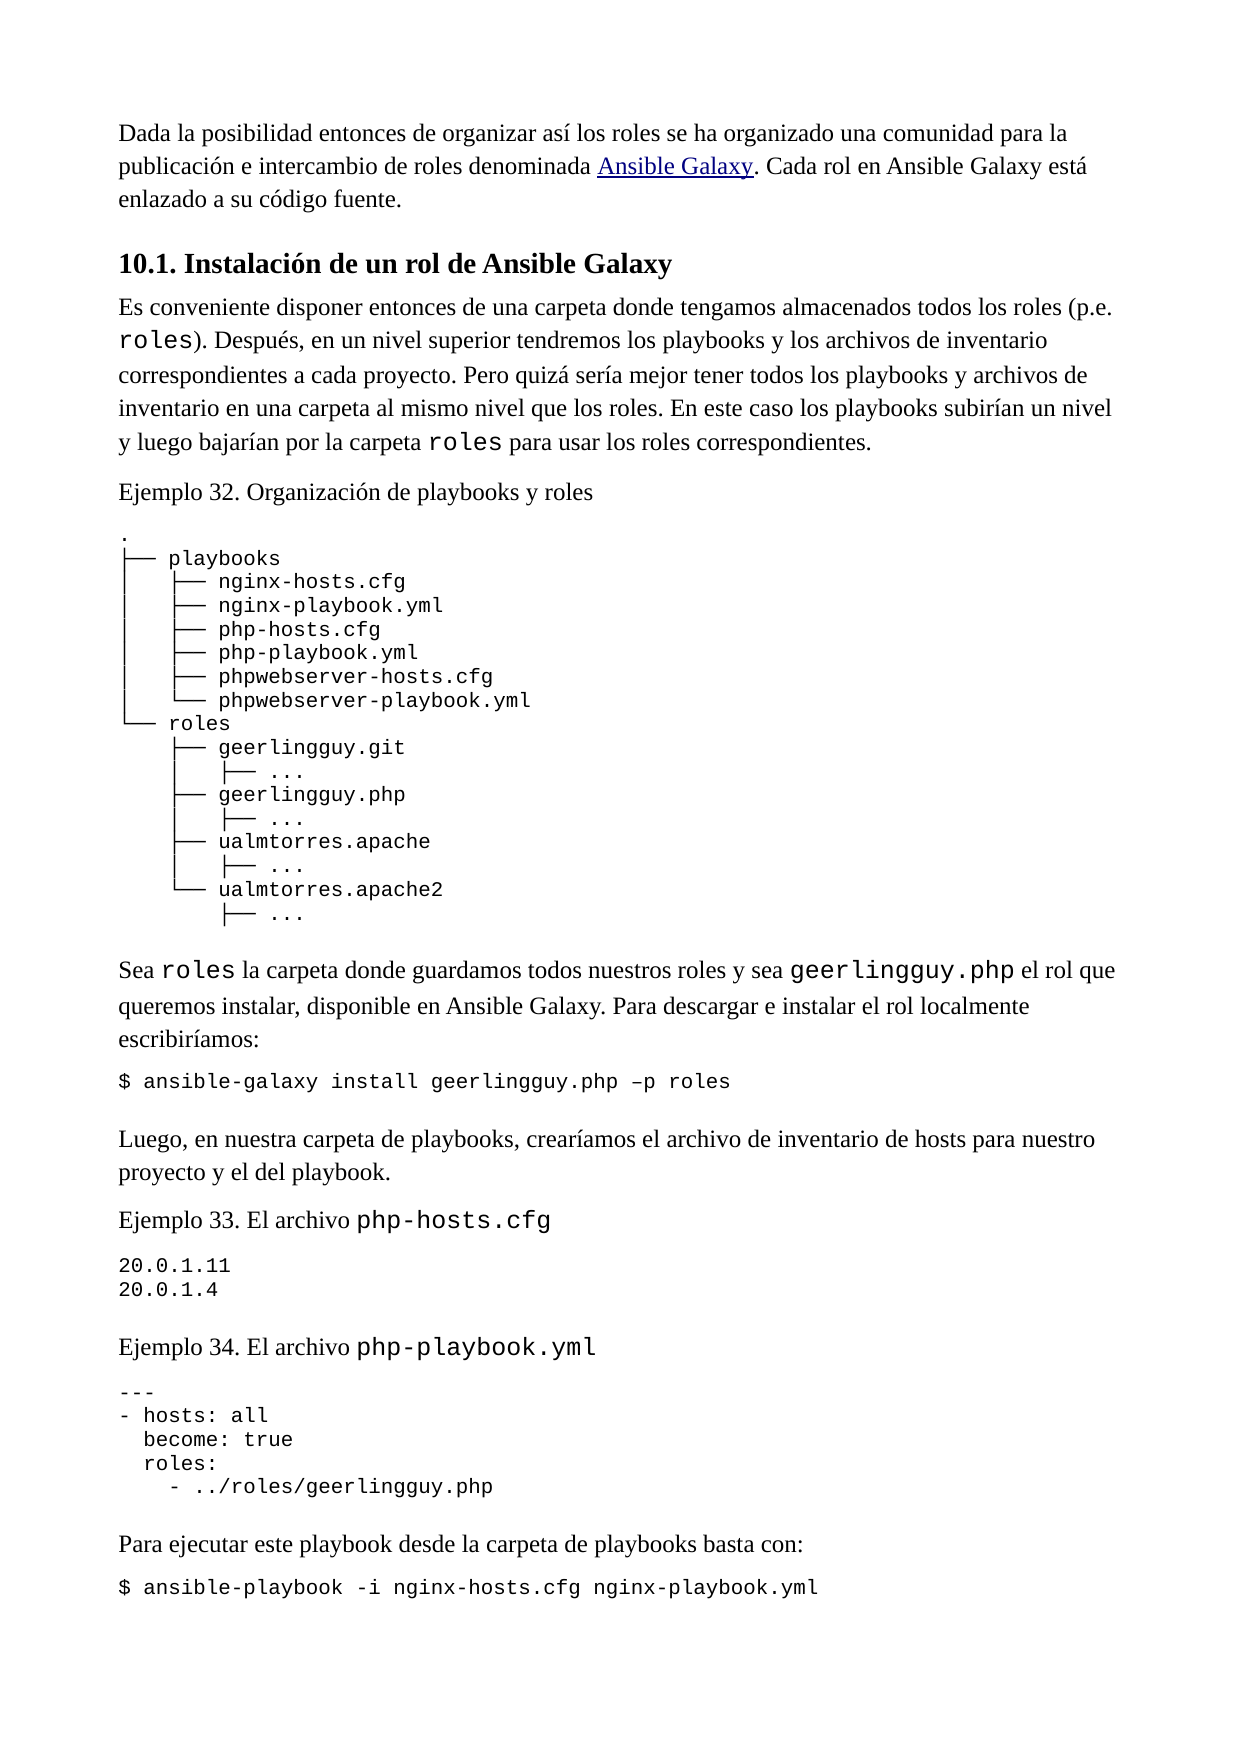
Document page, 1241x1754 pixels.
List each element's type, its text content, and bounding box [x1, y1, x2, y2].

text Sea roles la carpeta donde guardamos todos nuestros roles y sea geerlingguy.php el rol que queremos instalar, disponible en Ansible Galaxy. Para descargar e instalar el rol localmente escribiríamos: [118, 956, 1122, 1052]
text │ ├── ... [118, 855, 1122, 879]
text └── ualmtorres.apache2 [118, 879, 1122, 902]
text - hosts: all [118, 1406, 1122, 1429]
text │ ├── php-hosts.cfg [175, 619, 1122, 642]
text │ ├── ... [225, 761, 1122, 784]
text become: true [118, 1429, 1122, 1453]
text Para ejecutar este playbook desde la carpeta de playbooks basta con: [118, 1529, 1122, 1558]
text ├── ... [118, 902, 1122, 926]
text │ ├── ... [175, 808, 1122, 832]
text . [118, 524, 1122, 548]
text │ ├── nginx-hosts.cfg [118, 571, 1122, 595]
text 20.0.1.11 [118, 1255, 1122, 1279]
text │ └── phpwebserver-playbook.yml [125, 690, 1122, 713]
text │ ├── ... [118, 808, 174, 832]
text │ ├── php-playbook.yml [118, 642, 1122, 666]
text │ ├── nginx-playbook.yml [118, 595, 1122, 619]
text │ ├── ... [175, 761, 224, 784]
text Luego, en nuestra carpeta de playbooks, crearíamos el archivo de inventario de hosts para nuestro proyecto y el del playbook. [118, 1124, 1122, 1186]
text $ ansible-playbook -i nginx-hosts.cfg nginx-playbook.yml [118, 1577, 1122, 1601]
text roles: [118, 1453, 1122, 1476]
text Ejemplo 32. Organización de playbooks y roles [118, 477, 1122, 505]
subtitle 10.1. Instalación de un rol de Ansible Galaxy [118, 246, 1122, 280]
text ├── geerlingguy.php [118, 784, 1122, 808]
text 20.0.1.4 [118, 1279, 1122, 1302]
text Es conveniente disponer entonces de una carpeta donde tengamos almacenados todos los roles (p.e. roles). Después, en un nivel superior tendremos los playbooks y los archivos de inventario correspondientes a cada proyecto. Pero quizá sería mejor tener todos los playbooks y archivos de inventario en una carpeta al mismo nivel que los roles. En este caso los playbooks subirían un nivel y luego bajarían por la carpeta roles para usar los roles correspondientes. [118, 292, 1122, 457]
text --- [118, 1382, 1122, 1406]
text │ ├── ... [118, 761, 174, 784]
text Ejemplo 34. El archivo php-playbook.yml [118, 1332, 1122, 1363]
text │ ├── php-hosts.cfg [125, 619, 174, 642]
text $ ansible-galaxy install geerlingguy.php –p roles [118, 1071, 1122, 1095]
text │ ├── phpwebserver-hosts.cfg [118, 666, 1122, 690]
text Dada la posibilidad entonces de organizar así los roles se ha organizado una comunidad para la publicación e intercambio de roles denominada Ansible Galaxy. Cada rol en Ansible Galaxy está enlazado a su código fuente. [118, 118, 1122, 213]
text └── roles [118, 713, 1122, 737]
text ├── geerlingguy.git [118, 737, 1122, 761]
text ├── playbooks [125, 548, 1122, 571]
text - ../roles/geerlingguy.php [118, 1476, 1122, 1500]
text ├── ualmtorres.apache [118, 832, 1122, 855]
text Ejemplo 33. El archivo php-hosts.cfg [118, 1205, 1122, 1236]
